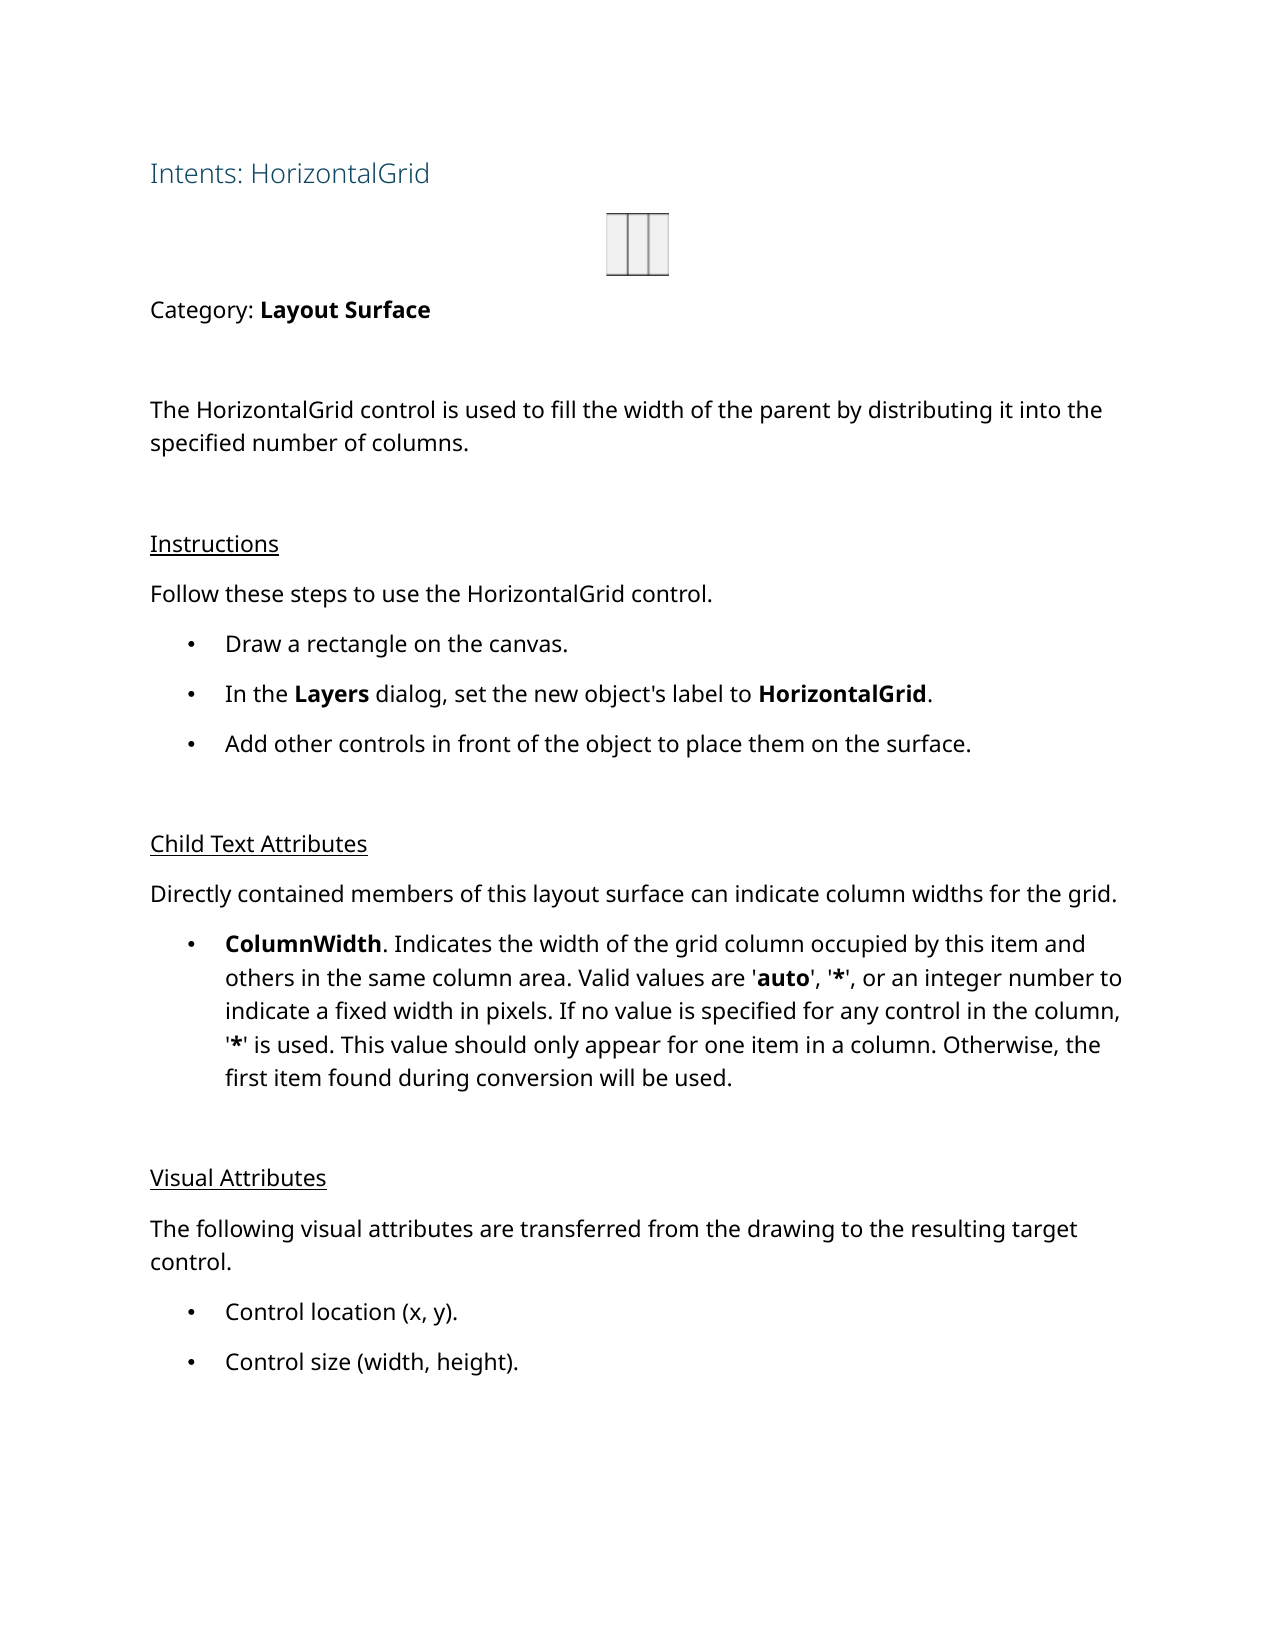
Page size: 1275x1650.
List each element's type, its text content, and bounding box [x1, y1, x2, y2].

text Instructions [150, 528, 1125, 559]
text The HorizontalGrid control is used to fill the width of the parent by distributing it into the specified number of columns. [150, 394, 1125, 459]
list Add other controls in front of the object to place them on the surface. [187, 728, 1125, 759]
text The following visual attributes are transferred from the drawing to the resulting target control. [150, 1212, 1125, 1277]
text Follow these steps to use the HorizontalGrid control. [150, 578, 1125, 609]
text Child Text Attributes [150, 828, 1125, 859]
list In the Layers dialog, set the new object's label to HorizontalGrid. [187, 678, 1125, 709]
subtitle Intents: HorizontalGrid [150, 154, 1125, 191]
text Category: Layout Surface [150, 294, 1125, 325]
list Control location (x, y). [187, 1296, 1125, 1327]
list ColumnWidth. Indicates the width of the grid column occupied by this item and others in the same column area. Valid values are 'auto', '*', or an integer number to indicate a fixed width in pixels. If no value is specified for any control in the column, '*' is used. This value should only appear for one item in a column. Otherwise, the first item found during conversion will be used. [187, 928, 1125, 1093]
text Directly contained members of this layout surface can indicate column widths for the grid. [150, 878, 1125, 909]
picture [606, 213, 669, 276]
list Draw a rectangle on the canvas. [187, 628, 1125, 659]
list Control size (width, height). [187, 1346, 1125, 1377]
text Visual Attributes [150, 1162, 1125, 1194]
